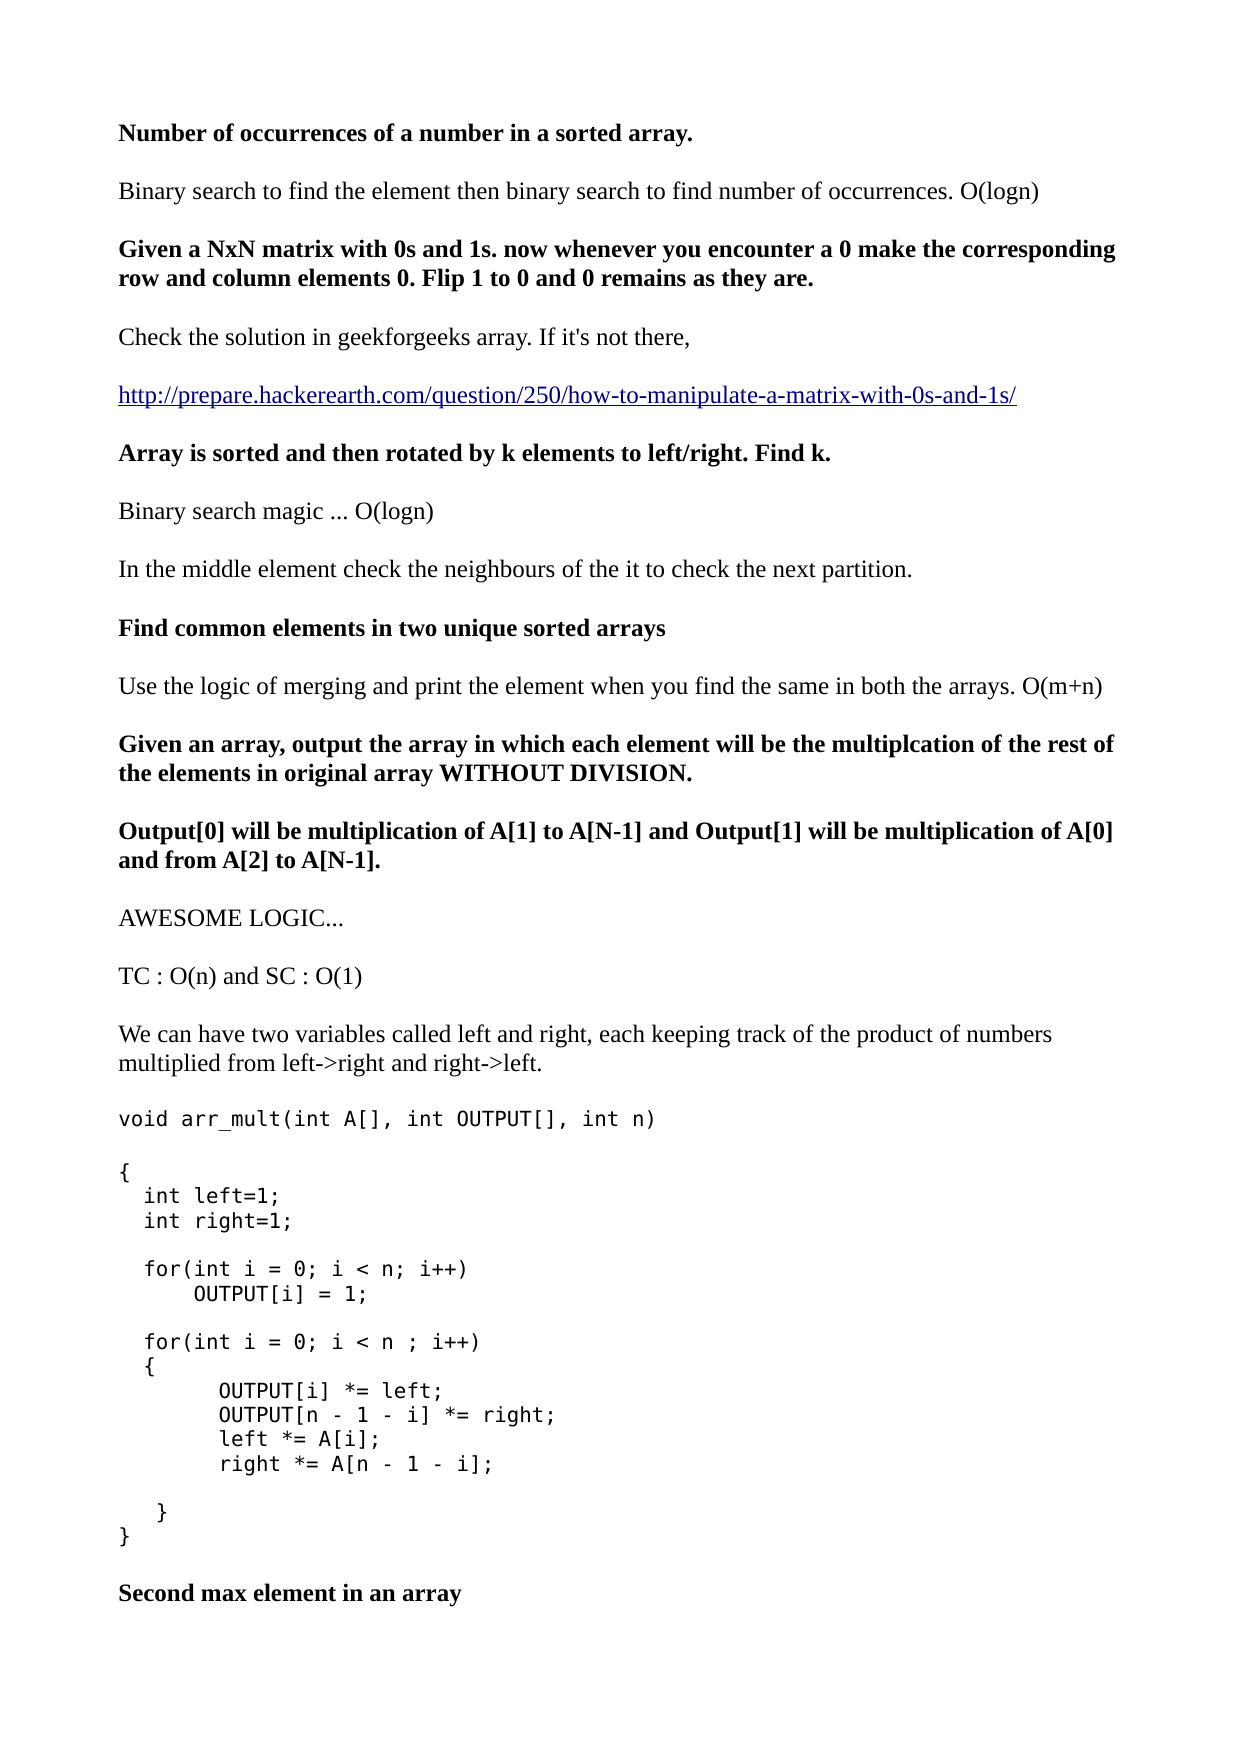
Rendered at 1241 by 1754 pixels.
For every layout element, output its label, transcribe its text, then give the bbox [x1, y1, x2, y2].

text OUTPUT[n - 1 - i] *= right; [118, 1403, 1122, 1427]
text for(int i = 0; i < n ; i++) [118, 1330, 1122, 1354]
text Use the logic of merging and print the element when you find the same in both the arrays. O(m+n) [118, 671, 1122, 700]
text Binary search to find the element then binary search to find number of occurrences. O(logn) [118, 176, 1122, 205]
text { [118, 1354, 1122, 1379]
text In the middle element check the neighbours of the it to check the next partition. [118, 554, 1122, 583]
text Check the solution in geekforgeeks array. If it's not there, [118, 322, 1122, 350]
text } [118, 1524, 1122, 1549]
text Binary search magic ... O(logn) [118, 496, 1122, 525]
text Given a NxN matrix with 0s and 1s. now whenever you encounter a 0 make the corresponding row and column elements 0. Flip 1 to 0 and 0 remains as they are. [118, 234, 1122, 292]
text OUTPUT[i] = 1; [118, 1282, 1122, 1306]
text for(int i = 0; i < n; i++) [118, 1257, 1122, 1282]
text right *= A[n - 1 - i]; [118, 1452, 1122, 1476]
text Find common elements in two unique sorted arrays [118, 613, 1122, 641]
text OUTPUT[i] *= left; [118, 1379, 1122, 1403]
text left *= A[i]; [118, 1427, 1122, 1452]
text void arr_mult(int A[], int OUTPUT[], int n) [118, 1107, 1122, 1131]
text int right=1; [118, 1209, 1122, 1233]
text TC : O(n) and SC : O(1) [118, 961, 1122, 990]
text Second max element in an array [118, 1578, 1122, 1607]
text Given an array, output the array in which each element will be the multiplcation of the rest of the elements in original array WITHOUT DIVISION. [118, 729, 1122, 787]
text int left=1; [118, 1184, 1122, 1209]
text Number of occurrences of a number in a sorted array. [118, 118, 1122, 147]
text http://prepare.hackerearth.com/question/250/how-to-manipulate-a-matrix-with-0s-and-1s/ [118, 380, 1122, 408]
text Array is sorted and then rotated by k elements to left/right. Find k. [118, 438, 1122, 467]
text } [118, 1500, 1122, 1524]
text AWESOME LOGIC... [118, 903, 1122, 932]
text We can have two variables called left and right, each keeping track of the product of numbers multiplied from left->right and right->left. [118, 1019, 1122, 1077]
text { [118, 1160, 1122, 1184]
text Output[0] will be multiplication of A[1] to A[N-1] and Output[1] will be multiplication of A[0] and from A[2] to A[N-1]. [118, 816, 1122, 874]
